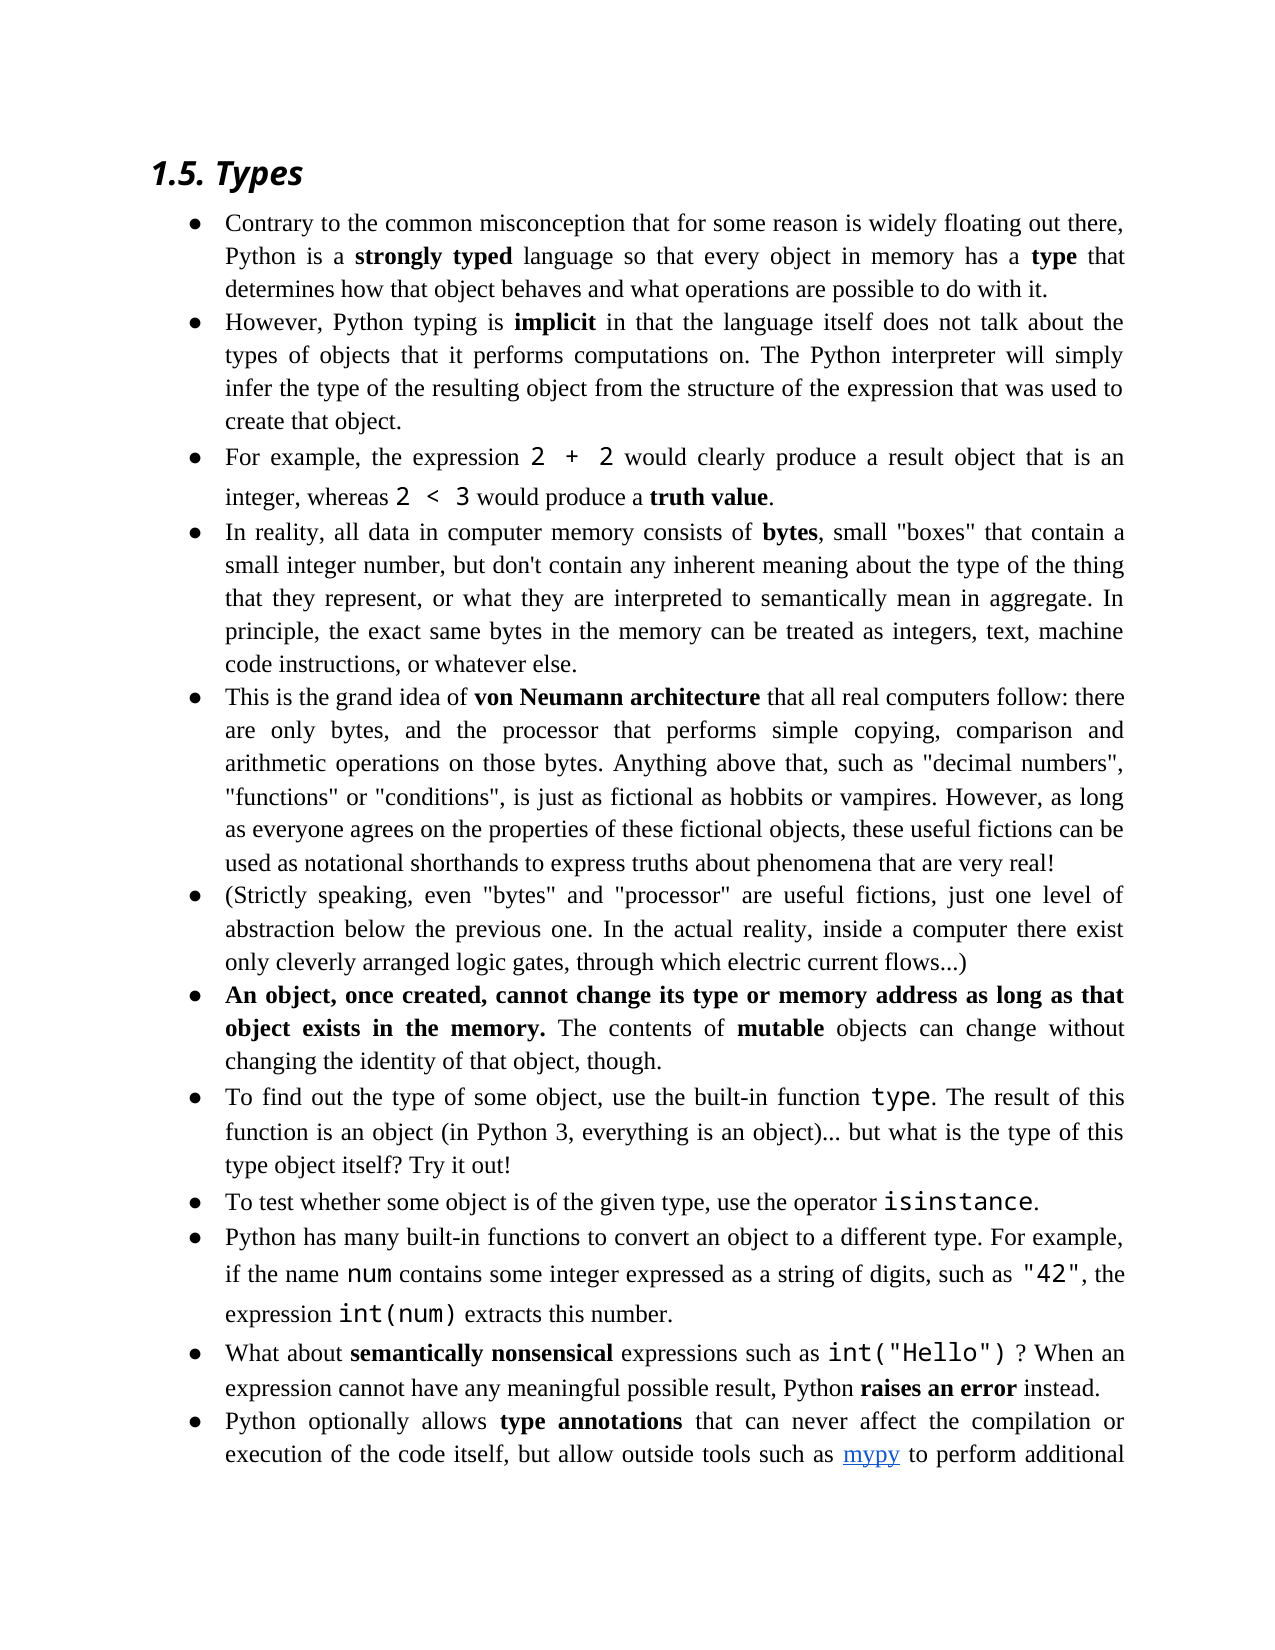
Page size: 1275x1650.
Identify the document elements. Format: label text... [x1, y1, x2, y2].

list Python optionally allows type annotations that can never affect the compilation or execution of the code itself, but allow outside tools such as mypy to perform additional [187, 1406, 1125, 1468]
list Python has many built-in functions to convert an object to a different type. For example, if the name num contains some integer expressed as a string of digits, such as "42", the expression int(num) extracts this number. [187, 1222, 1125, 1329]
list (Strictly speaking, even "bytes" and "processor" are useful fictions, just one level of abstraction below the previous one. In the actual reality, inside a computer there exist only cleverly arranged logic gates, through which electric current flows...) [187, 881, 1125, 975]
list What about semantically nonsensical expressions such as int("Hello") ? When an expression cannot have any meaningful possible result, Python raises an error instead. [187, 1334, 1125, 1402]
list Contrary to the common misconception that for some reason is widely floating out there, Python is a strongly typed language so that every object in memory has a type that determines how that object behaves and what operations are possible to do with it. [187, 208, 1125, 303]
list An object, once created, cannot change its type or memory address as long as that object exists in the memory. The contents of mutable objects can change without changing the identity of that object, though. [187, 980, 1125, 1074]
list To find out the type of some object, use the built-in function type. The result of this function is an object (in Python 3, everything is an object)... but what is the type of this type object itself? Try it out! [187, 1079, 1125, 1179]
list However, Python typing is implicit in that the language itself does not talk about the types of objects that it performs computations on. The Python interpreter will simply infer the type of the resulting object from the structure of the expression that was used to create that object. [187, 307, 1125, 435]
list This is the grand idea of von Neumann architecture that all real computers follow: there are only bytes, and the processor that performs simple copying, comparison and arithmetic operations on those bytes. Anything above that, such as "decimal numbers", "functions" or "conditions", is just as fictional as hobbits or vampires. However, as long as everyone agrees on the properties of these fictional objects, these useful fictions can be used as notational shorthands to express truths about phenomena that are very real! [187, 682, 1125, 876]
subtitle 1.5. Types [150, 150, 1125, 195]
list In reality, all data in computer memory consists of bytes, small "boxes" that contain a small integer number, but don't contain any inherent meaning about the type of the thing that they represent, or what they are interpreted to semantically mean in aggregate. In principle, the exact same bytes in the memory can be treated as integers, text, machine code instructions, or whatever else. [187, 517, 1125, 678]
list To test whether some object is of the given type, use the operator isinstance. [187, 1183, 1125, 1217]
list For example, the expression 2 + 2 would clearly produce a result object that is an integer, whereas 2 < 3 would produce a truth value. [187, 439, 1125, 512]
